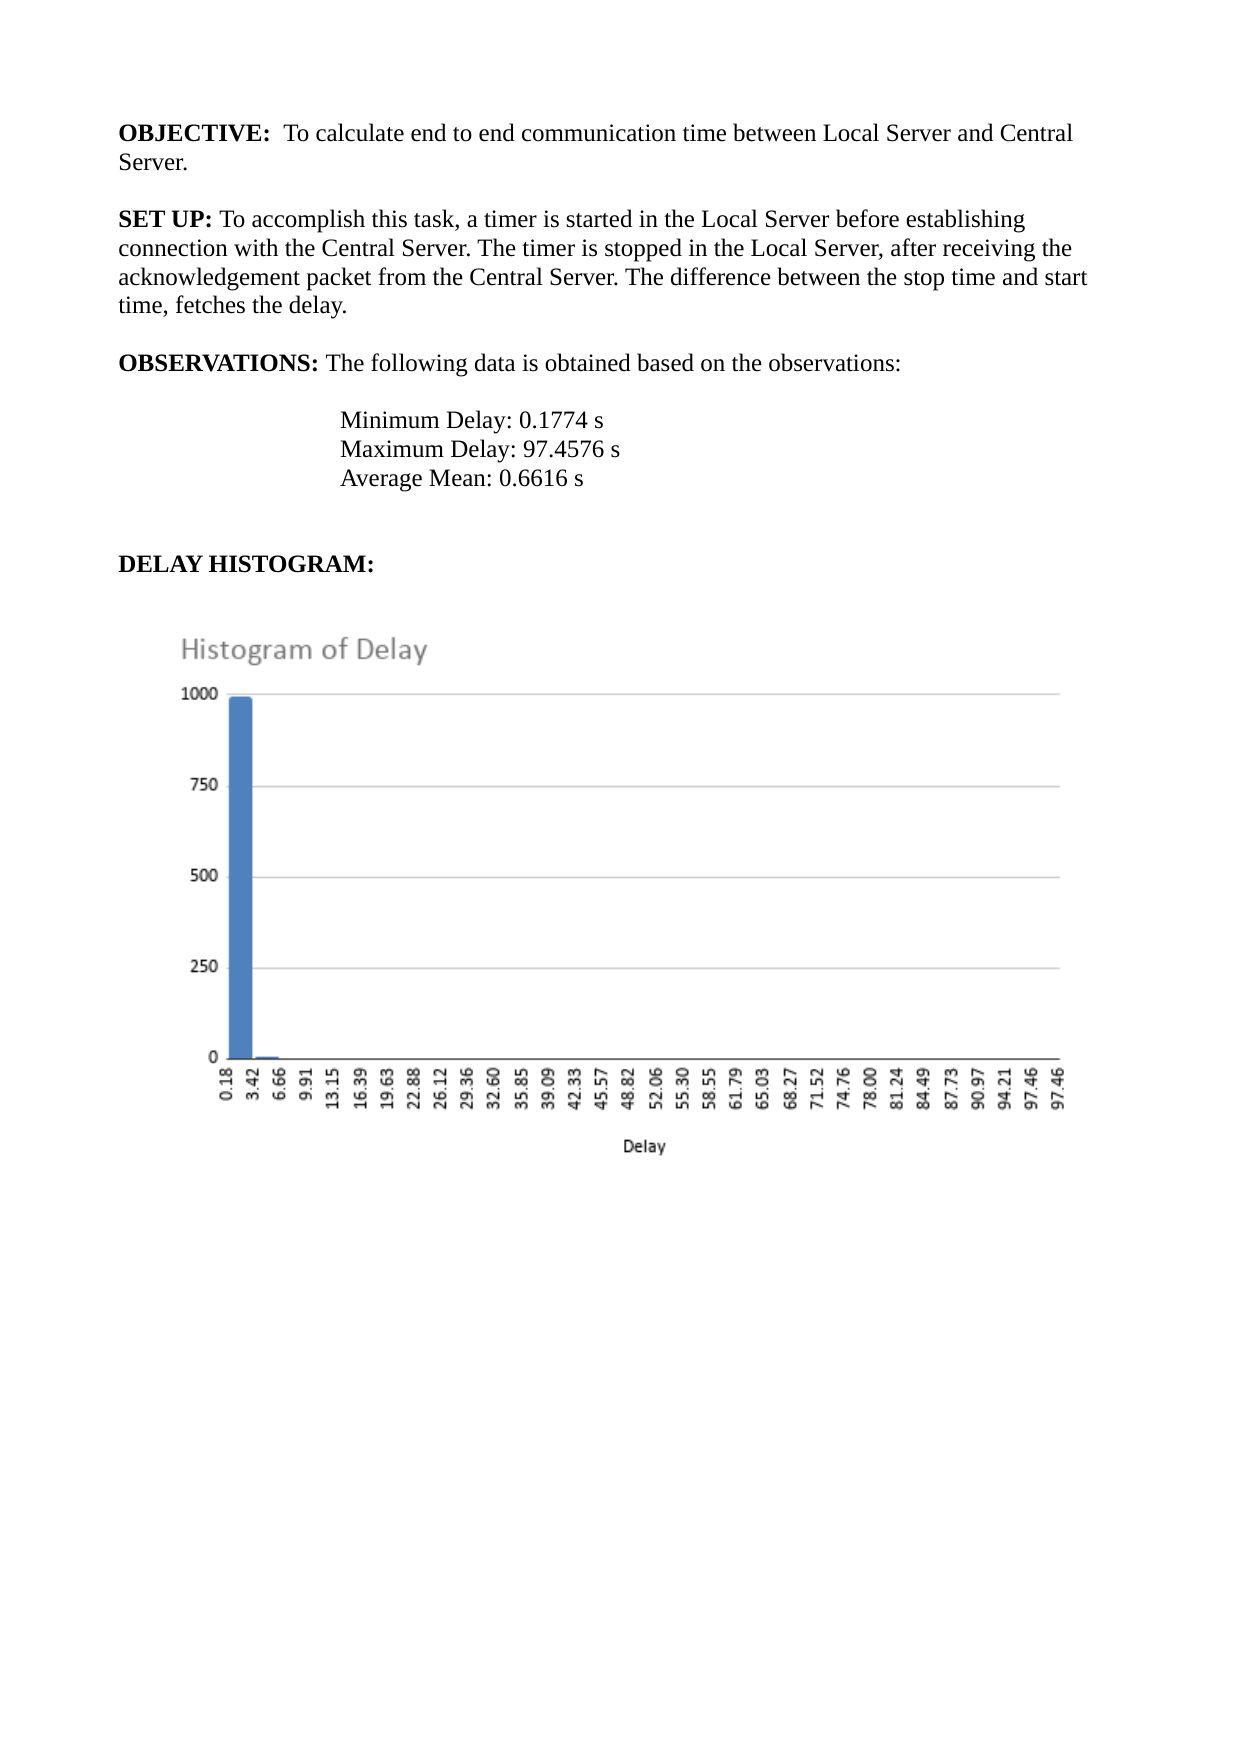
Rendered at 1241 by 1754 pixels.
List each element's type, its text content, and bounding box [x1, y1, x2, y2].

text Minimum Delay: 0.1774 s [118, 406, 1122, 434]
picture [151, 606, 1089, 1187]
text OBSERVATIONS: The following data is obtained based on the observations: [118, 348, 1122, 377]
text Average Mean: 0.6616 s [118, 463, 1122, 492]
text DELAY HISTOGRAM: [118, 549, 1122, 578]
text SET UP: To accomplish this task, a timer is started in the Local Server before establishing connection with the Central Server. The timer is stopped in the Local Server, after receiving the acknowledgement packet from the Central Server. The difference between the stop time and start time, fetches the delay. [118, 204, 1122, 319]
text OBJECTIVE: To calculate end to end communication time between Local Server and Central Server. [118, 118, 1122, 176]
text Maximum Delay: 97.4576 s [118, 434, 1122, 463]
